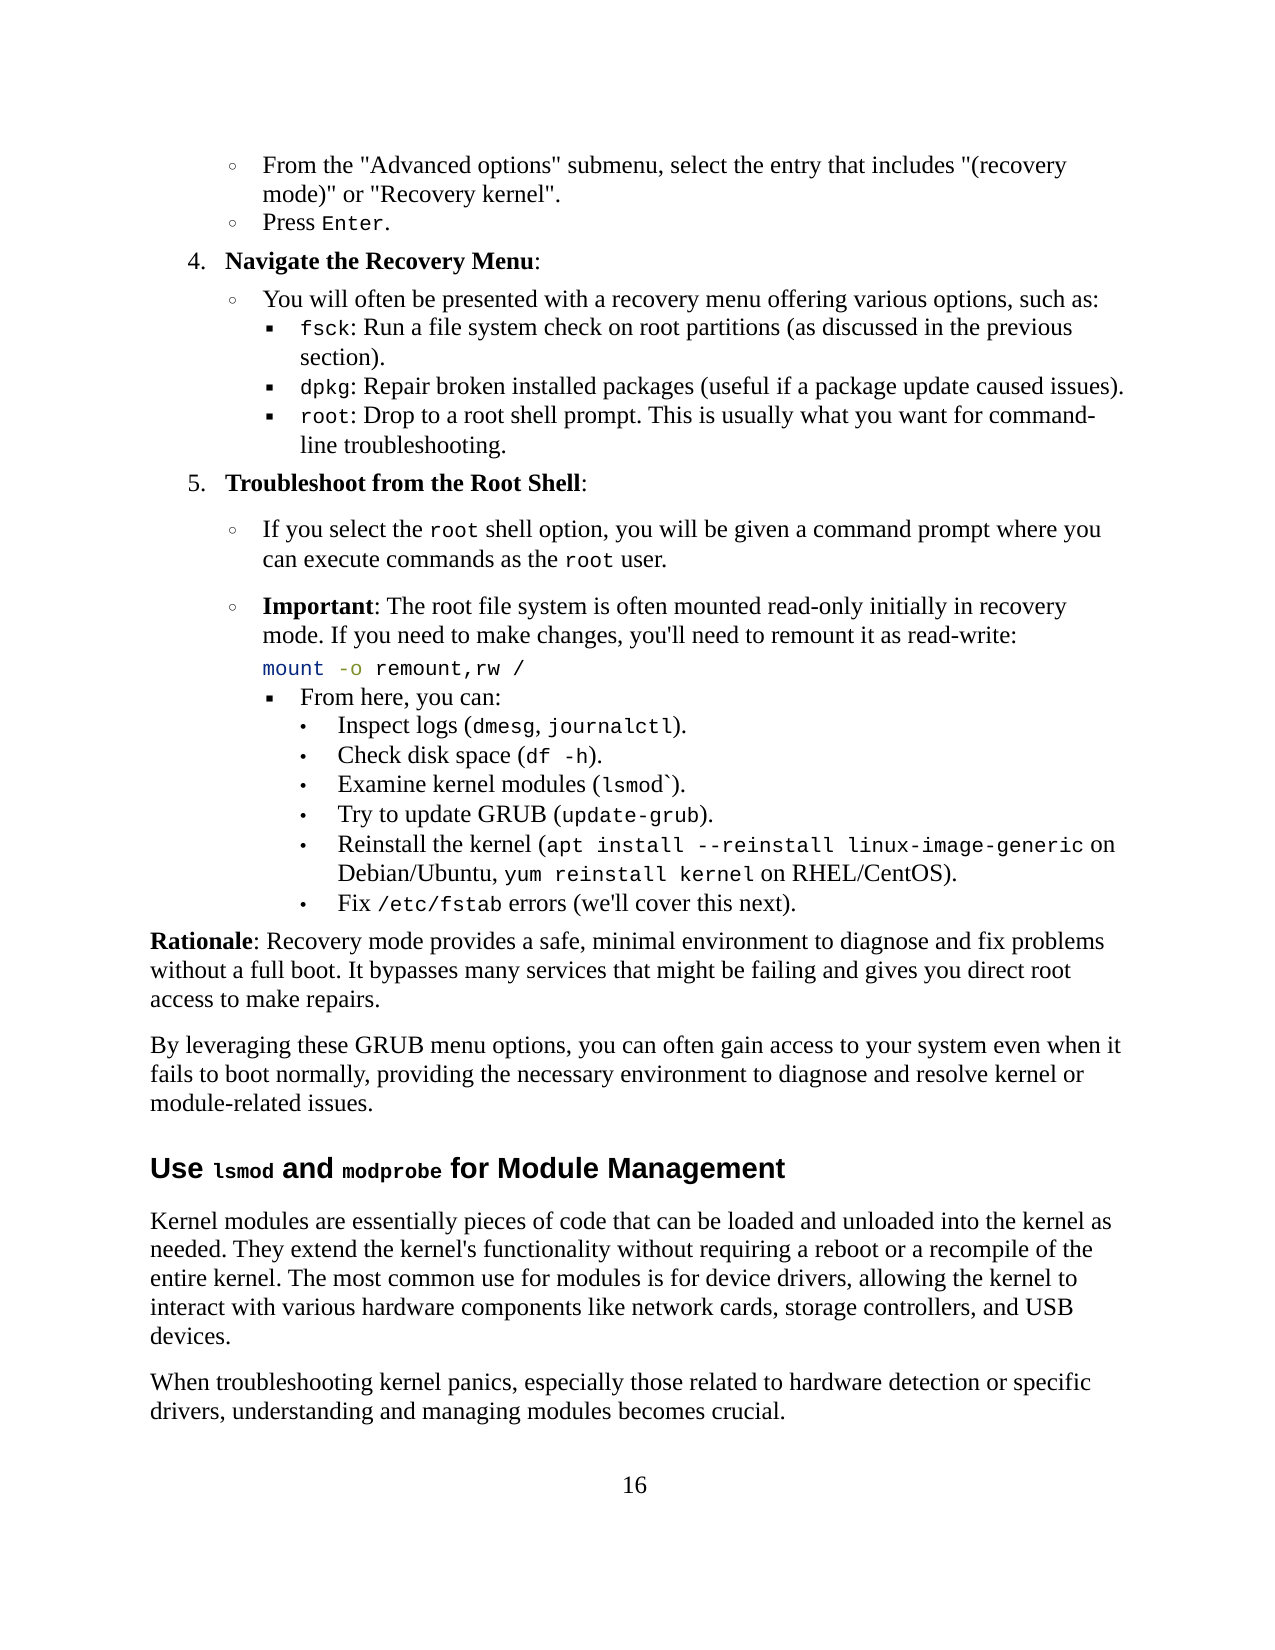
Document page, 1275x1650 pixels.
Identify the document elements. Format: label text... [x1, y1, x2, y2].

list Examine kernel modules (lsmod`). [300, 769, 1125, 799]
list mount -o remount,rw / [225, 658, 1125, 682]
list From here, you can: [262, 682, 1125, 710]
text By leveraging these GRUB menu options, you can often gain access to your system even when it fails to boot normally, providing the necessary environment to diagnose and resolve kernel or module-related issues. [150, 1031, 1125, 1117]
list Press Enter. [225, 207, 1125, 237]
list From the "Advanced options" submenu, select the entry that includes "(recovery mode)" or "Recovery kernel". [225, 150, 1125, 207]
list Troubleshoot from the Root Shell: [187, 468, 1125, 496]
list Check disk space (df -h). [300, 740, 1125, 769]
list Navigate the Recovery Menu: [187, 246, 1125, 275]
subtitle Use lsmod and modprobe for Module Management [150, 1151, 1125, 1184]
list Try to update GRUB (update-grub). [300, 799, 1125, 829]
list Fix /etc/fstab errors (we'll cover this next). [300, 888, 1125, 917]
list root: Drop to a root shell prompt. This is usually what you want for command-line troubleshooting. [262, 400, 1125, 459]
list Reinstall the kernel (apt install --reinstall linux-image-generic on Debian/Ubuntu, yum reinstall kernel on RHEL/CentOS). [300, 829, 1125, 888]
list Important: The root file system is often mounted read-only initially in recovery mode. If you need to make changes, you'll need to remount it as read-write: [225, 591, 1125, 649]
list Inspect logs (dmesg, journalctl). [300, 710, 1125, 740]
list fsck: Run a file system check on root partitions (as discussed in the previous section). [262, 312, 1125, 371]
list If you select the root shell option, you will be given a command prompt where you can execute commands as the root user. [225, 514, 1125, 573]
text When troubleshooting kernel panics, especially those related to hardware detection or specific drivers, understanding and managing modules becomes crucial. [150, 1367, 1125, 1425]
list dpkg: Repair broken installed packages (useful if a package update caused issues). [262, 371, 1125, 400]
text Kernel modules are essentially pieces of code that can be loaded and unloaded into the kernel as needed. They extend the kernel's functionality without requiring a reboot or a recompile of the entire kernel. The most common use for modules is for device drivers, allowing the kernel to interact with various hardware components like network cards, storage controllers, and USB devices. [150, 1206, 1125, 1349]
list You will often be presented with a recovery menu offering various options, such as: [225, 284, 1125, 312]
text Rationale: Recovery mode provides a safe, minimal environment to diagnose and fix problems without a full boot. It bypasses many services that might be failing and gives you direct root access to make repairs. [150, 926, 1125, 1013]
